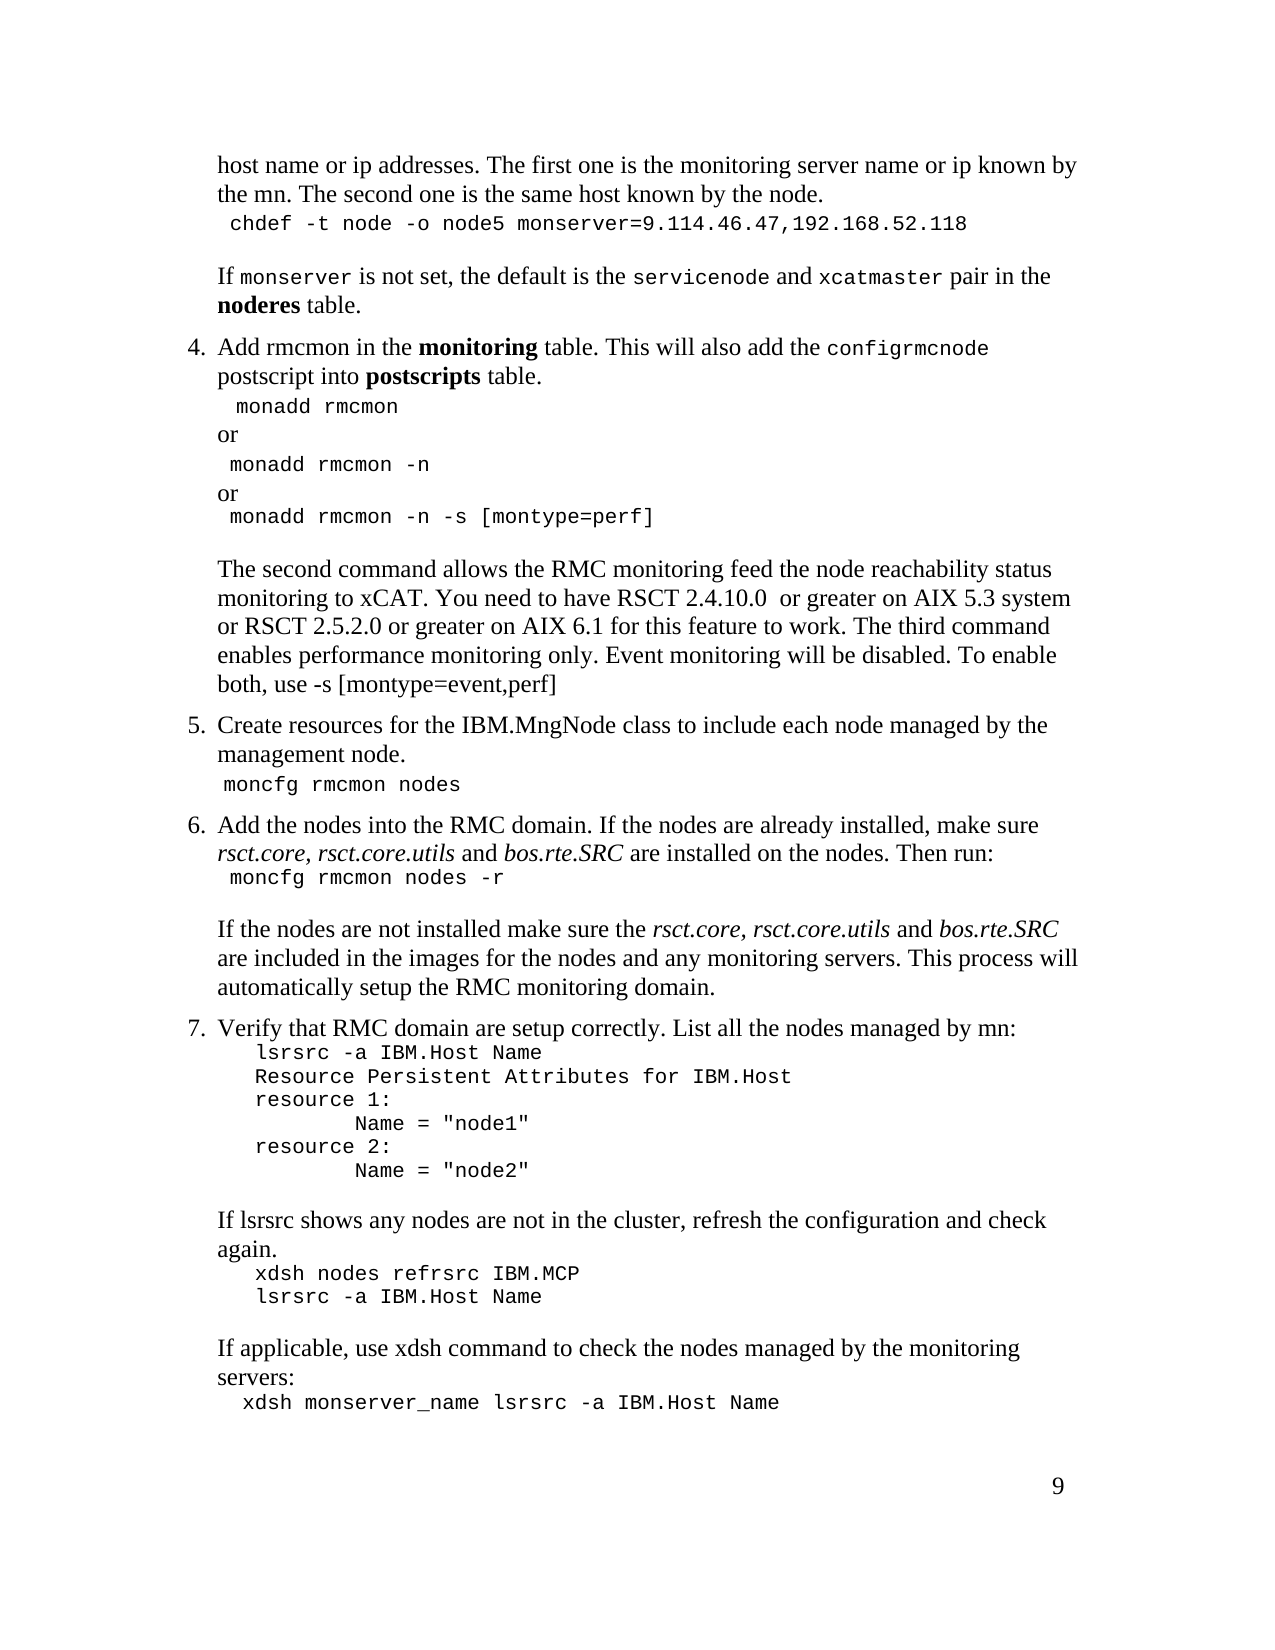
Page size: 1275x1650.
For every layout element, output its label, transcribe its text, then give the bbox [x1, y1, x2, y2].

list Verify that RMC domain are setup correctly. List all the nodes managed by mn: lsrsrc -a IBM.Host Name Resource Persistent Attributes for IBM.Host resource 1: Name = "node1" resource 2: Name = "node2" If lsrsrc shows any nodes are not in the cluster, refresh the configuration and check again. xdsh nodes refrsrc IBM.MCP lsrsrc -a IBM.Host Name If applicable, use xdsh command to check the nodes managed by the monitoring servers: xdsh monserver_name lsrsrc -a IBM.Host Name [187, 1013, 1087, 1416]
list Add rmcmon in the monitoring table. This will also add the configrmcnode postscript into postscripts table. monadd rmcmon or monadd rmcmon -n or monadd rmcmon -n -s [montype=perf] The second command allows the RMC monitoring feed the node reachability status monitoring to xCAT. You need to have RSCT 2.4.10.0 or greater on AIX 5.3 system or RSCT 2.5.2.0 or greater on AIX 6.1 for this feature to work. The third command enables performance monitoring only. Event monitoring will be disabled. To enable both, use -s [montype=event,perf] [187, 332, 1087, 698]
list Create resources for the IBM.MngNode class to include each node managed by the management node. moncfg rmcmon nodes [187, 710, 1087, 797]
list host name or ip addresses. The first one is the monitoring server name or ip known by the mn. The second one is the same host known by the node. chdef -t node -o node5 monserver=9.114.46.47,192.168.52.118 If monserver is not set, the default is the servicenode and xcatmaster pair in the noderes table. [187, 150, 1087, 319]
list Add the nodes into the RMC domain. If the nodes are already installed, make sure rsct.core, rsct.core.utils and bos.rte.SRC are installed on the nodes. Then run: moncfg rmcmon nodes -r If the nodes are not installed make sure the rsct.core, rsct.core.utils and bos.rte.SRC are included in the images for the nodes and any monitoring servers. This process will automatically setup the RMC monitoring domain. [187, 810, 1087, 1001]
